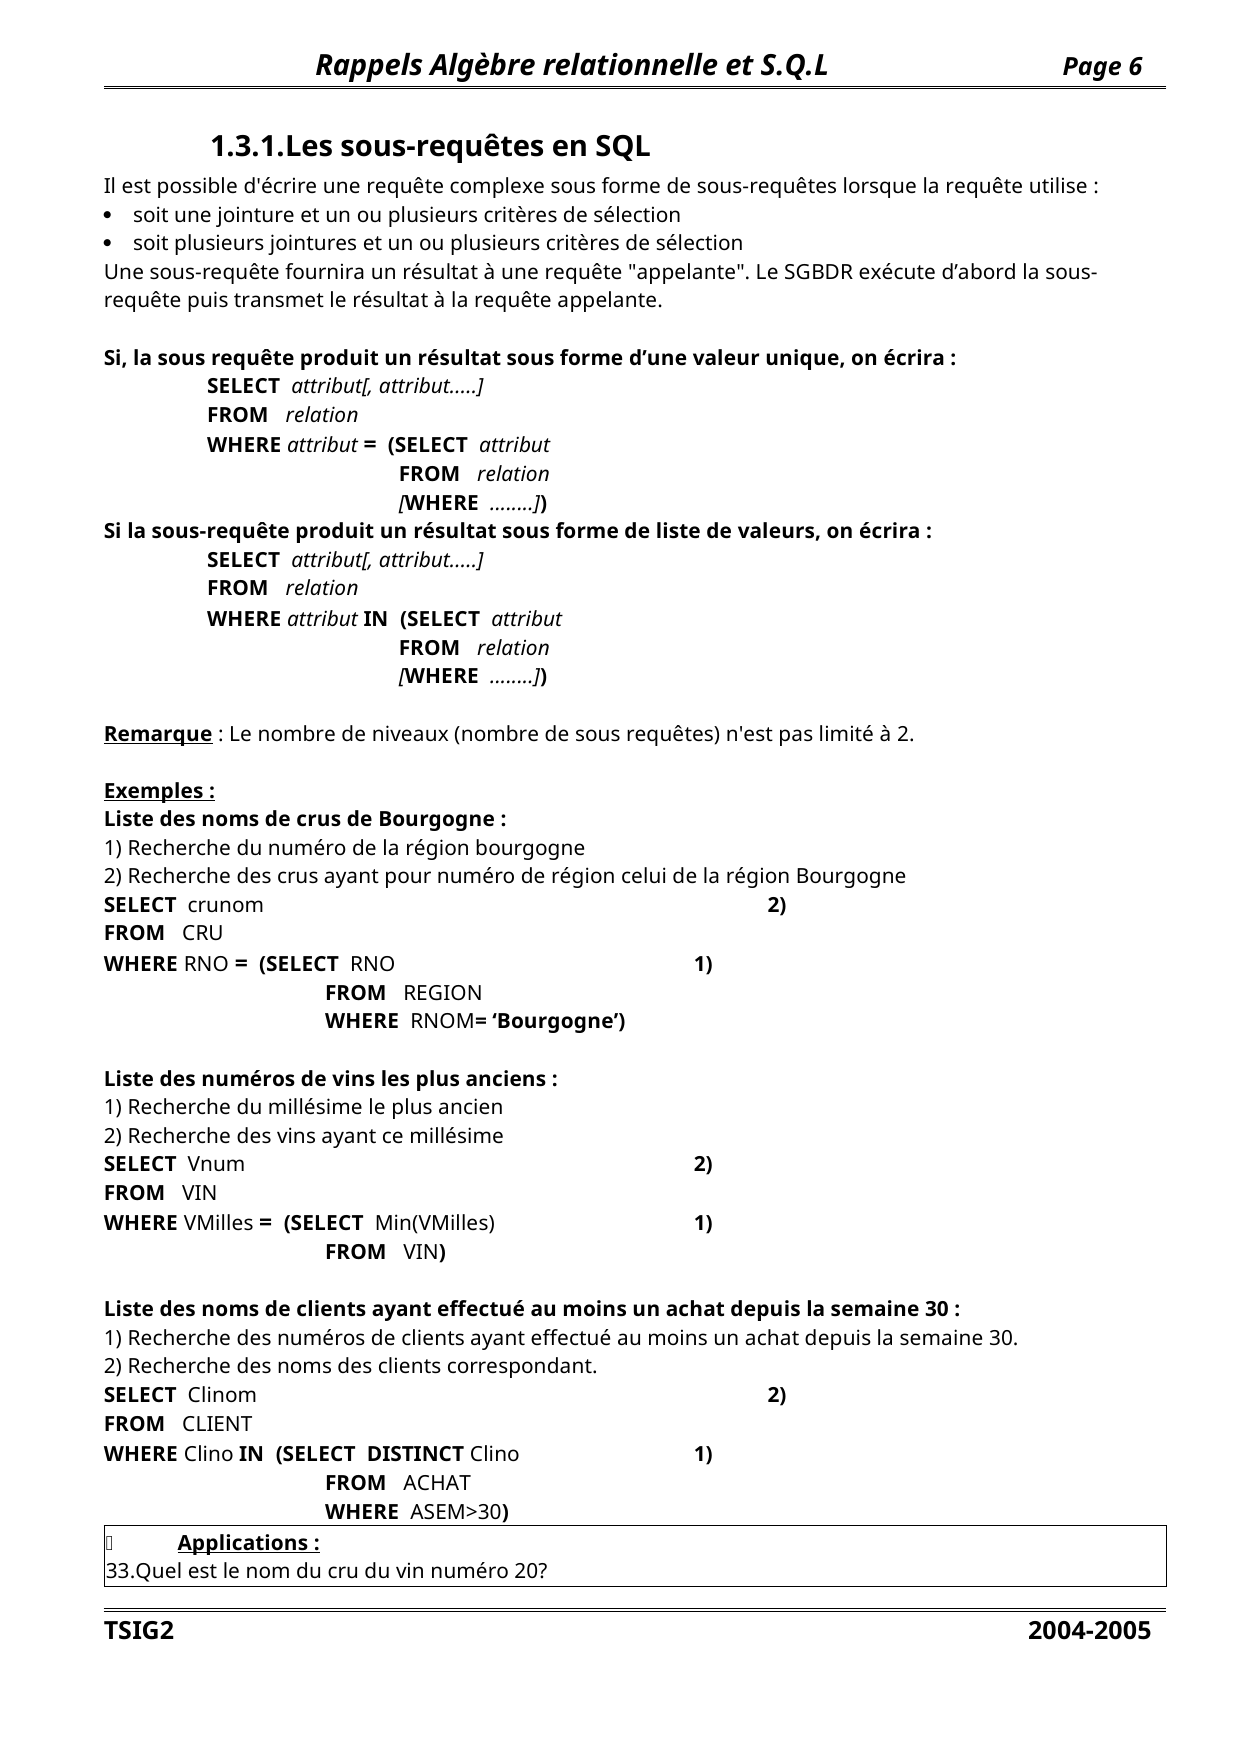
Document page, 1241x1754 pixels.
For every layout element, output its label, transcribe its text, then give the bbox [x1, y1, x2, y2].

text FROM VIN [103, 1178, 1166, 1206]
text SELECT Vnum 2) [103, 1149, 1166, 1178]
text SELECT crunom 2) [103, 890, 1166, 918]
text FROM CRU [103, 918, 1166, 947]
text SELECT Clinom 2) [103, 1380, 1166, 1408]
text FROM VIN) [103, 1237, 1166, 1266]
text FROM relation [103, 399, 1166, 428]
text WHERE attribut = (SELECT attribut [103, 428, 1166, 459]
text [WHERE ........]) [103, 488, 1166, 516]
text Liste des numéros de vins les plus anciens : [103, 1063, 1166, 1092]
text Une sous-requête fournira un résultat à une requête "appelante". Le SGBDR exécute d’abord la sous-requête puis transmet le résultat à la requête appelante. [103, 257, 1166, 314]
list Quel est le nom du cru du vin numéro 20? [105, 1554, 1166, 1586]
text 2) Recherche des crus ayant pour numéro de région celui de la région Bourgogne [103, 861, 1166, 890]
text SELECT attribut[, attribut.....] [103, 545, 1166, 573]
text [WHERE ........]) [103, 661, 1166, 690]
text FROM ACHAT [103, 1468, 1166, 1497]
text FROM relation [103, 633, 1166, 661]
text SELECT attribut[, attribut.....] [103, 371, 1166, 399]
text WHERE Clino IN (SELECT DISTINCT Clino 1) [103, 1437, 1166, 1468]
text 1) Recherche des numéros de clients ayant effectué au moins un achat depuis la semaine 30. [103, 1323, 1166, 1351]
text WHERE ASEM>30) [103, 1497, 1166, 1525]
text WHERE RNOM= ‘Bourgogne’) [103, 1006, 1166, 1035]
text Il est possible d'écrire une requête complexe sous forme de sous-requêtes lorsque la requête utilise : [103, 171, 1166, 200]
text WHERE attribut IN (SELECT attribut [103, 602, 1166, 633]
text Remarque : Le nombre de niveaux (nombre de sous requêtes) n'est pas limité à 2. [103, 718, 1166, 747]
text FROM relation [103, 459, 1166, 488]
text Si la sous-requête produit un résultat sous forme de liste de valeurs, on écrira : [103, 516, 1166, 545]
text 1) Recherche du numéro de la région bourgogne [103, 833, 1166, 861]
list soit plusieurs jointures et un ou plusieurs critères de sélection [103, 228, 1166, 257]
text FROM REGION [103, 978, 1166, 1006]
text Liste des noms de clients ayant effectué au moins un achat depuis la semaine 30 : [103, 1294, 1166, 1323]
text  Applications : [105, 1526, 1166, 1554]
text 2) Recherche des vins ayant ce millésime [103, 1121, 1166, 1149]
text Exemples : [103, 776, 1166, 804]
text 2) Recherche des noms des clients correspondant. [103, 1351, 1166, 1380]
text WHERE VMilles = (SELECT Min(VMilles) 1) [103, 1206, 1166, 1237]
text Si, la sous requête produit un résultat sous forme d’une valeur unique, on écrira : [103, 342, 1166, 371]
subtitle Les sous-requêtes en SQL [210, 126, 1166, 165]
text Liste des noms de crus de Bourgogne : [103, 804, 1166, 833]
text FROM CLIENT [103, 1408, 1166, 1437]
text FROM relation [103, 573, 1166, 602]
text WHERE RNO = (SELECT RNO 1) [103, 947, 1166, 978]
text 1) Recherche du millésime le plus ancien [103, 1092, 1166, 1121]
list soit une jointure et un ou plusieurs critères de sélection [103, 200, 1166, 228]
